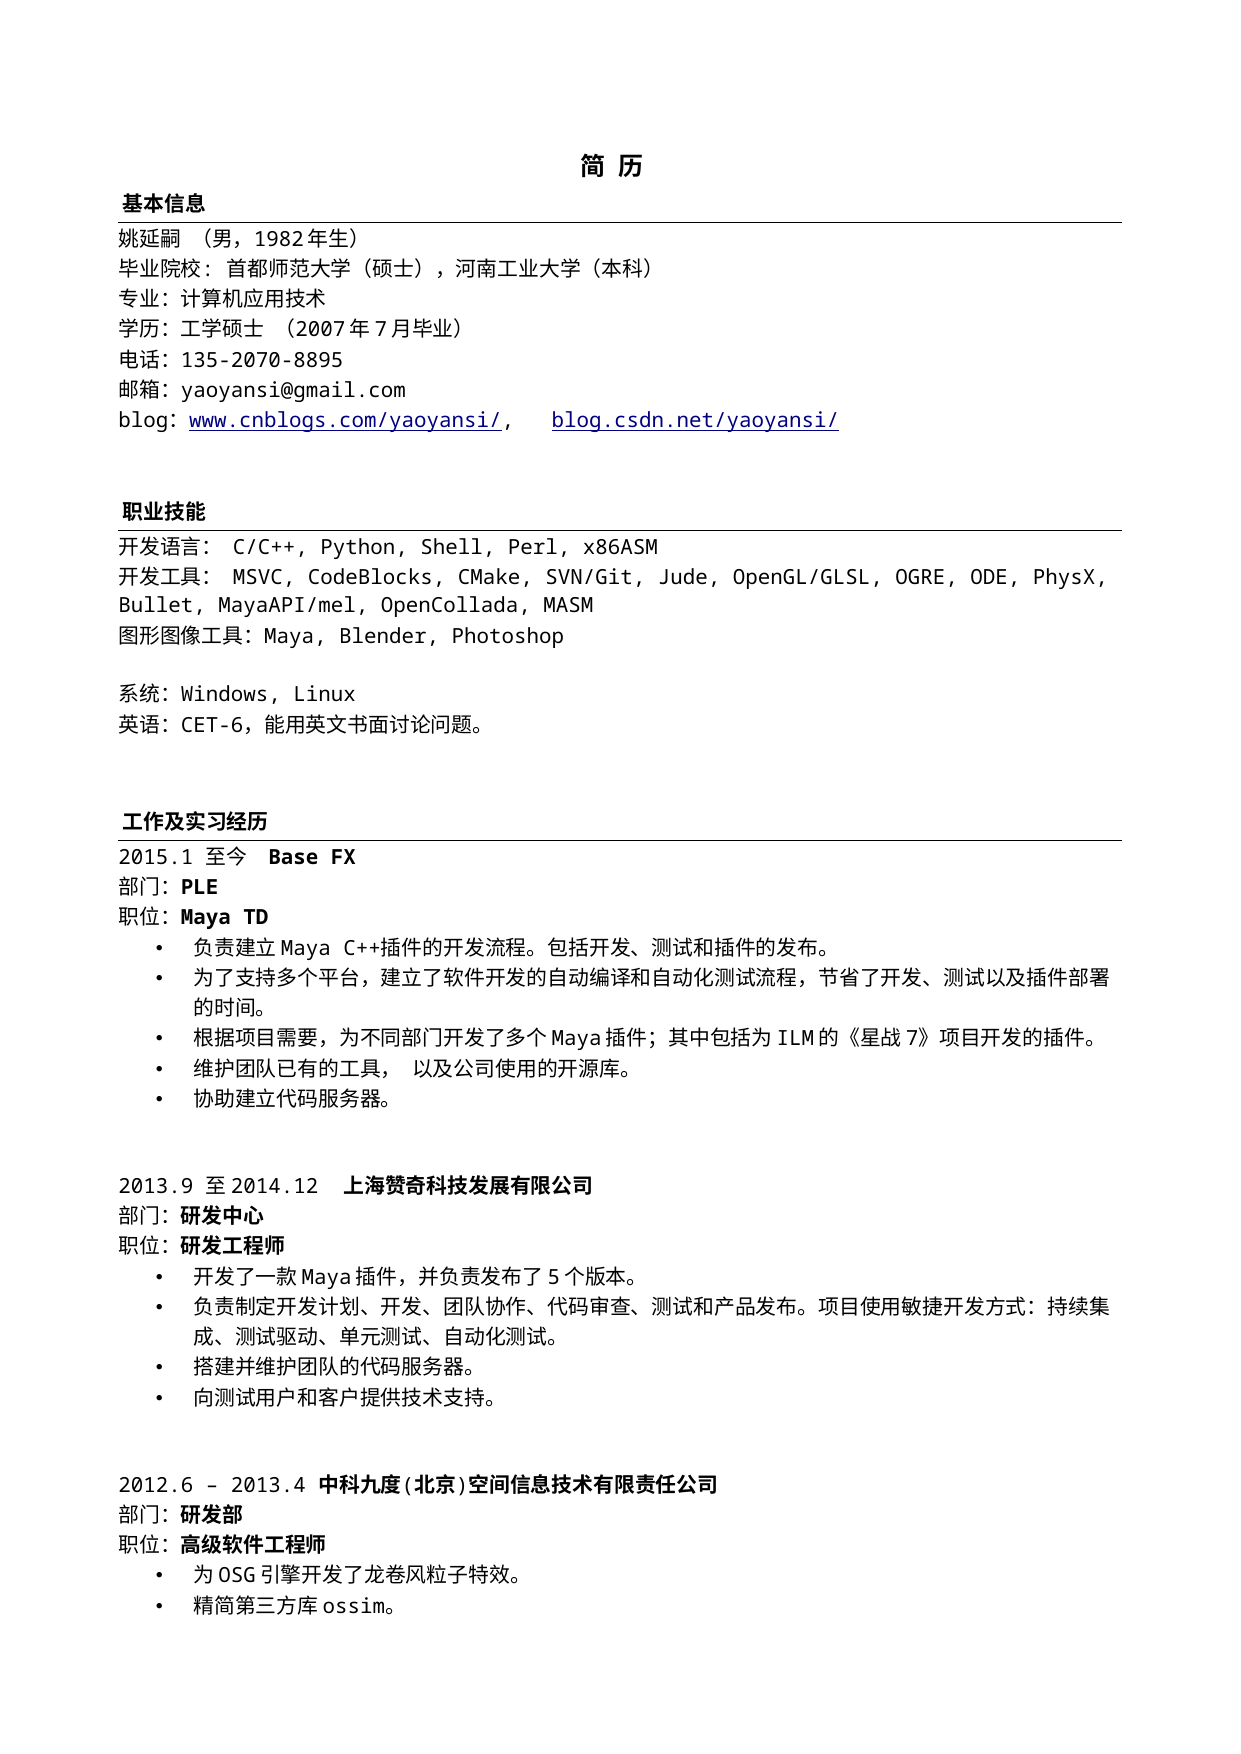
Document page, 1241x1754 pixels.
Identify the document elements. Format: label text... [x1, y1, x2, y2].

list 负责制定开发计划、开发、团队协作、代码审查、测试和产品发布。项目使用敏捷开发方式：持续集成、测试驱动、单元测试、自动化测试。 [156, 1290, 1122, 1351]
text 系统：Windows, Linux [118, 678, 1122, 708]
list 搭建并维护团队的代码服务器。 [156, 1351, 1122, 1381]
text 部门：研发中心 [118, 1199, 1122, 1230]
list 向测试用户和客户提供技术支持。 [156, 1381, 1122, 1411]
text 开发工具： MSVC, CodeBlocks, CMake, SVN/Git, Jude, OpenGL/GLSL, OGRE, ODE, PhysX, Bullet, MayaAPI/mel, OpenCollada, MASM [118, 560, 1122, 619]
list 精简第三方库ossim。 [156, 1589, 1122, 1619]
text 英语：CET-6，能用英文书面讨论问题。 [118, 708, 1122, 738]
text 邮箱：yaoyansi@gmail.com [118, 373, 1122, 404]
list 为OSG引擎开发了龙卷风粒子特效。 [156, 1559, 1122, 1589]
list 维护团队已有的工具， 以及公司使用的开源库。 [156, 1052, 1122, 1082]
text 2013.9 至2014.12 上海赞奇科技发展有限公司 [118, 1169, 1122, 1199]
text 毕业院校: 首都师范大学（硕士），河南工业大学（本科） [118, 252, 1122, 282]
text 姚延嗣 （男，1982年生） [118, 223, 1122, 252]
list 协助建立代码服务器。 [156, 1082, 1122, 1112]
text 图形图像工具：Maya, Blender, Photoshop [118, 619, 1122, 649]
list 根据项目需要，为不同部门开发了多个Maya插件；其中包括为ILM的《星战7》项目开发的插件。 [156, 1022, 1122, 1052]
text 2015.1 至今 Base FX [118, 841, 1122, 870]
text 职位：Maya TD [118, 901, 1122, 931]
list 为了支持多个平台，建立了软件开发的自动编译和自动化测试流程，节省了开发、测试以及插件部署的时间。 [156, 961, 1122, 1022]
text 开发语言： C/C++, Python, Shell, Perl, x86ASM [118, 531, 1122, 560]
text 2012.6 – 2013.4 中科九度(北京)空间信息技术有限责任公司 [118, 1468, 1122, 1498]
text 电话：135-2070-8895 [118, 343, 1122, 373]
text 职位：高级软件工程师 [118, 1528, 1122, 1559]
text 职位：研发工程师 [118, 1230, 1122, 1260]
list 负责建立Maya C++插件的开发流程。包括开发、测试和插件的发布。 [156, 931, 1122, 961]
text 简 历 [118, 147, 1122, 183]
text 基本信息 [118, 183, 1122, 222]
text 专业：计算机应用技术 [118, 282, 1122, 313]
text 工作及实习经历 [118, 801, 1122, 840]
text 部门：PLE [118, 870, 1122, 901]
text blog：www.cnblogs.com/yaoyansi/, blog.csdn.net/yaoyansi/ [118, 404, 1122, 434]
list 开发了一款Maya插件，并负责发布了5个版本。 [156, 1260, 1122, 1290]
text 部门：研发部 [118, 1498, 1122, 1528]
text 学历：工学硕士 （2007年7月毕业） [118, 313, 1122, 343]
text 职业技能 [118, 491, 1122, 530]
